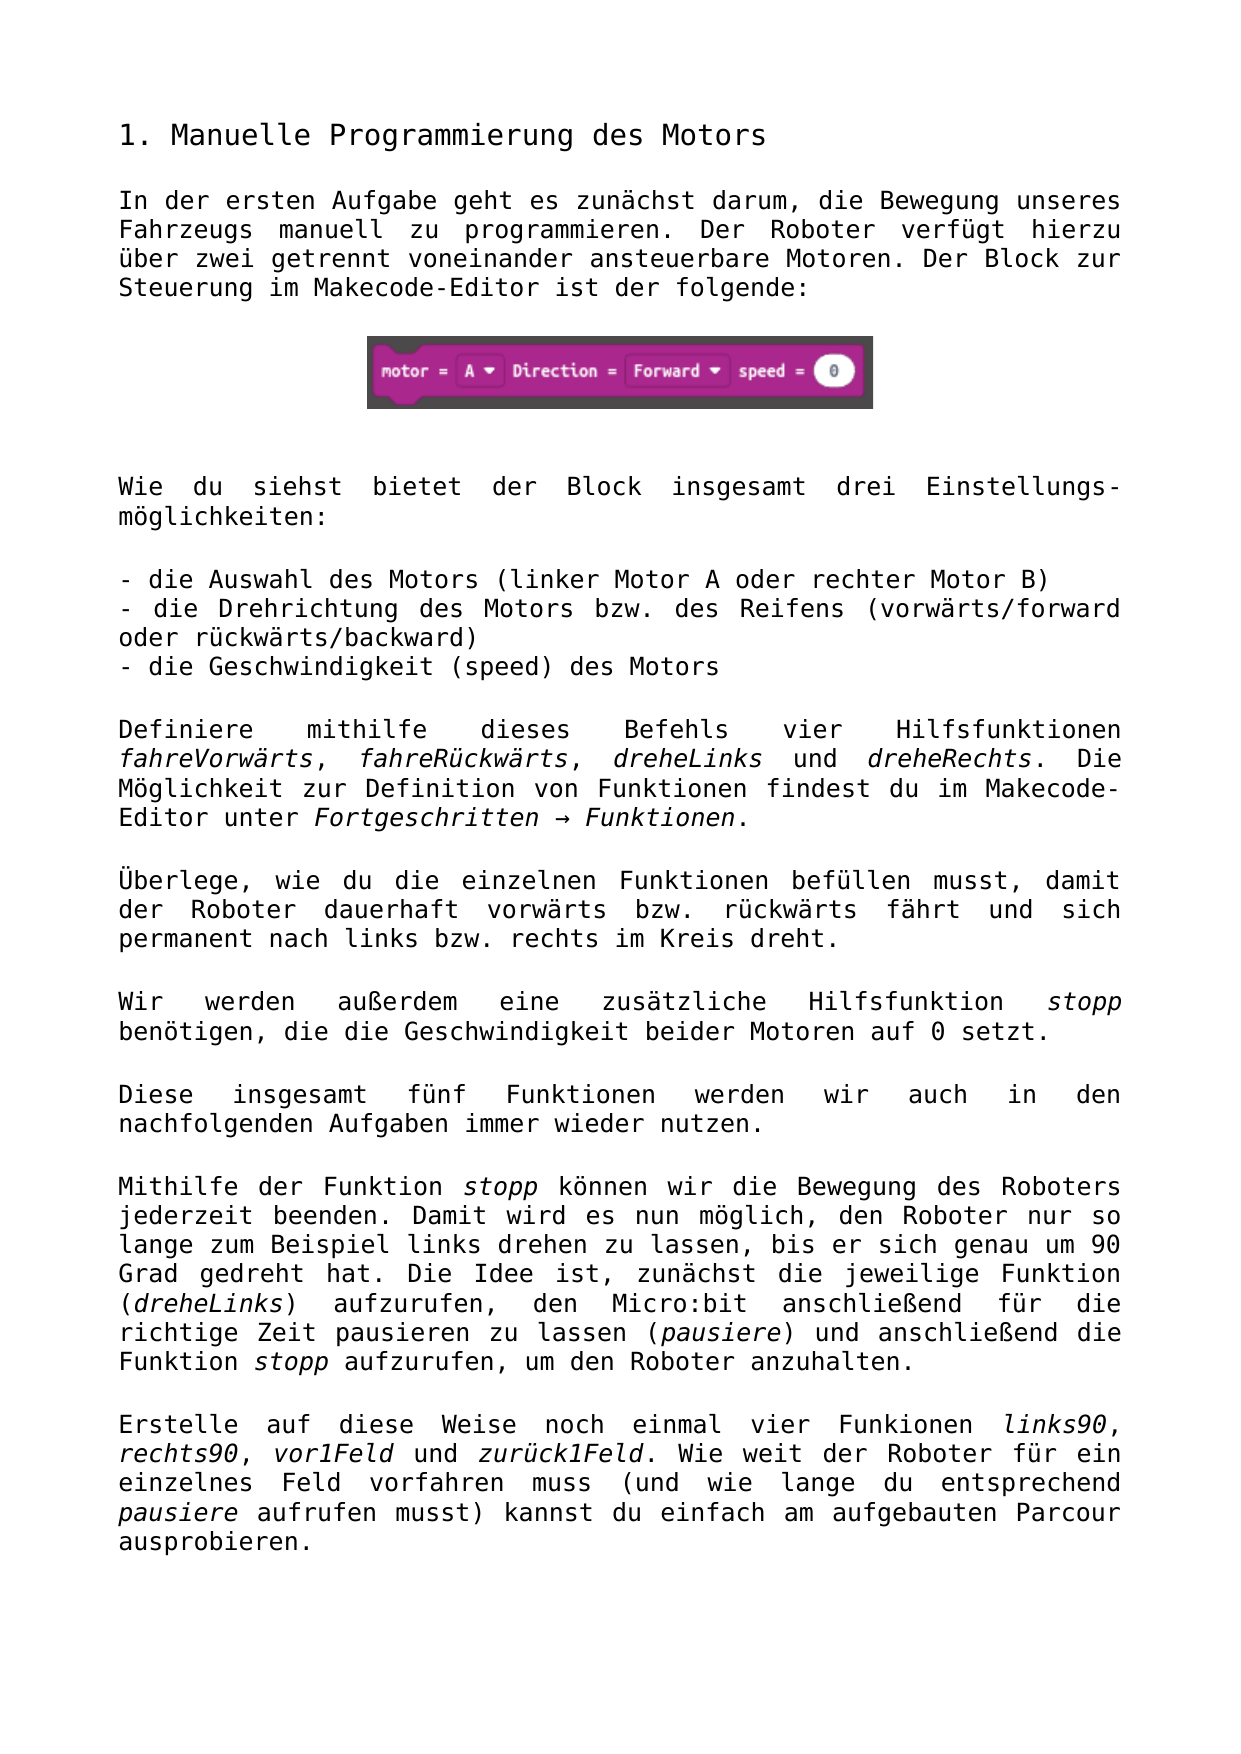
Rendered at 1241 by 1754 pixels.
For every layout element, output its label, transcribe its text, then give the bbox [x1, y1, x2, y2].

text In der ersten Aufgabe geht es zunächst darum, die Bewegung unseres Fahrzeugs manuell zu programmieren. Der Roboter verfügt hierzu über zwei getrennt voneinander ansteuerbare Motoren. Der Block zur Steuerung im Makecode-Editor ist der folgende: [118, 186, 1122, 303]
text - die Drehrichtung des Motors bzw. des Reifens (vorwärts/forward oder rückwärts/backward) [118, 594, 1122, 652]
picture [367, 336, 874, 409]
text - die Auswahl des Motors (linker Motor A oder rechter Motor B) [118, 565, 1122, 594]
text Mithilfe der Funktion stopp können wir die Bewegung des Roboters jederzeit beenden. Damit wird es nun möglich, den Roboter nur so lange zum Beispiel links drehen zu lassen, bis er sich genau um 90 Grad gedreht hat. Die Idee ist, zunächst die jeweilige Funktion (dreheLinks) aufzurufen, den Micro:bit anschließend für die richtige Zeit pausieren zu lassen (pausiere) und anschließend die Funktion stopp aufzurufen, um den Roboter anzuhalten. [118, 1172, 1122, 1376]
text Wir werden außerdem eine zusätzliche Hilfsfunktion stopp benötigen, die die Geschwindigkeit beider Motoren auf 0 setzt. [118, 987, 1122, 1046]
text 1. Manuelle Programmierung des Motors [118, 118, 1122, 152]
text Definiere mithilfe dieses Befehls vier Hilfsfunktionen fahreVorwärts, fahreRückwärts, dreheLinks und dreheRechts. Die Möglichkeit zur Definition von Funktionen findest du im Makecode-Editor unter Fortgeschritten → Funktionen. [118, 715, 1122, 832]
text Wie du siehst bietet der Block insgesamt drei Einstellungs­möglichkeiten: [118, 472, 1122, 531]
text Diese insgesamt fünf Funktionen werden wir auch in den nachfolgenden Aufgaben immer wieder nutzen. [118, 1080, 1122, 1138]
text Erstelle auf diese Weise noch einmal vier Funkionen links90, rechts90, vor1Feld und zurück1Feld. Wie weit der Roboter für ein einzelnes Feld vorfahren muss (und wie lange du entsprechend pausiere aufrufen musst) kannst du einfach am aufgebauten Parcour ausprobieren. [118, 1410, 1122, 1556]
text Überlege, wie du die einzelnen Funktionen befüllen musst, damit der Roboter dauerhaft vorwärts bzw. rückwärts fährt und sich permanent nach links bzw. rechts im Kreis dreht. [118, 866, 1122, 953]
text - die Geschwindigkeit (speed) des Motors [118, 652, 1122, 681]
